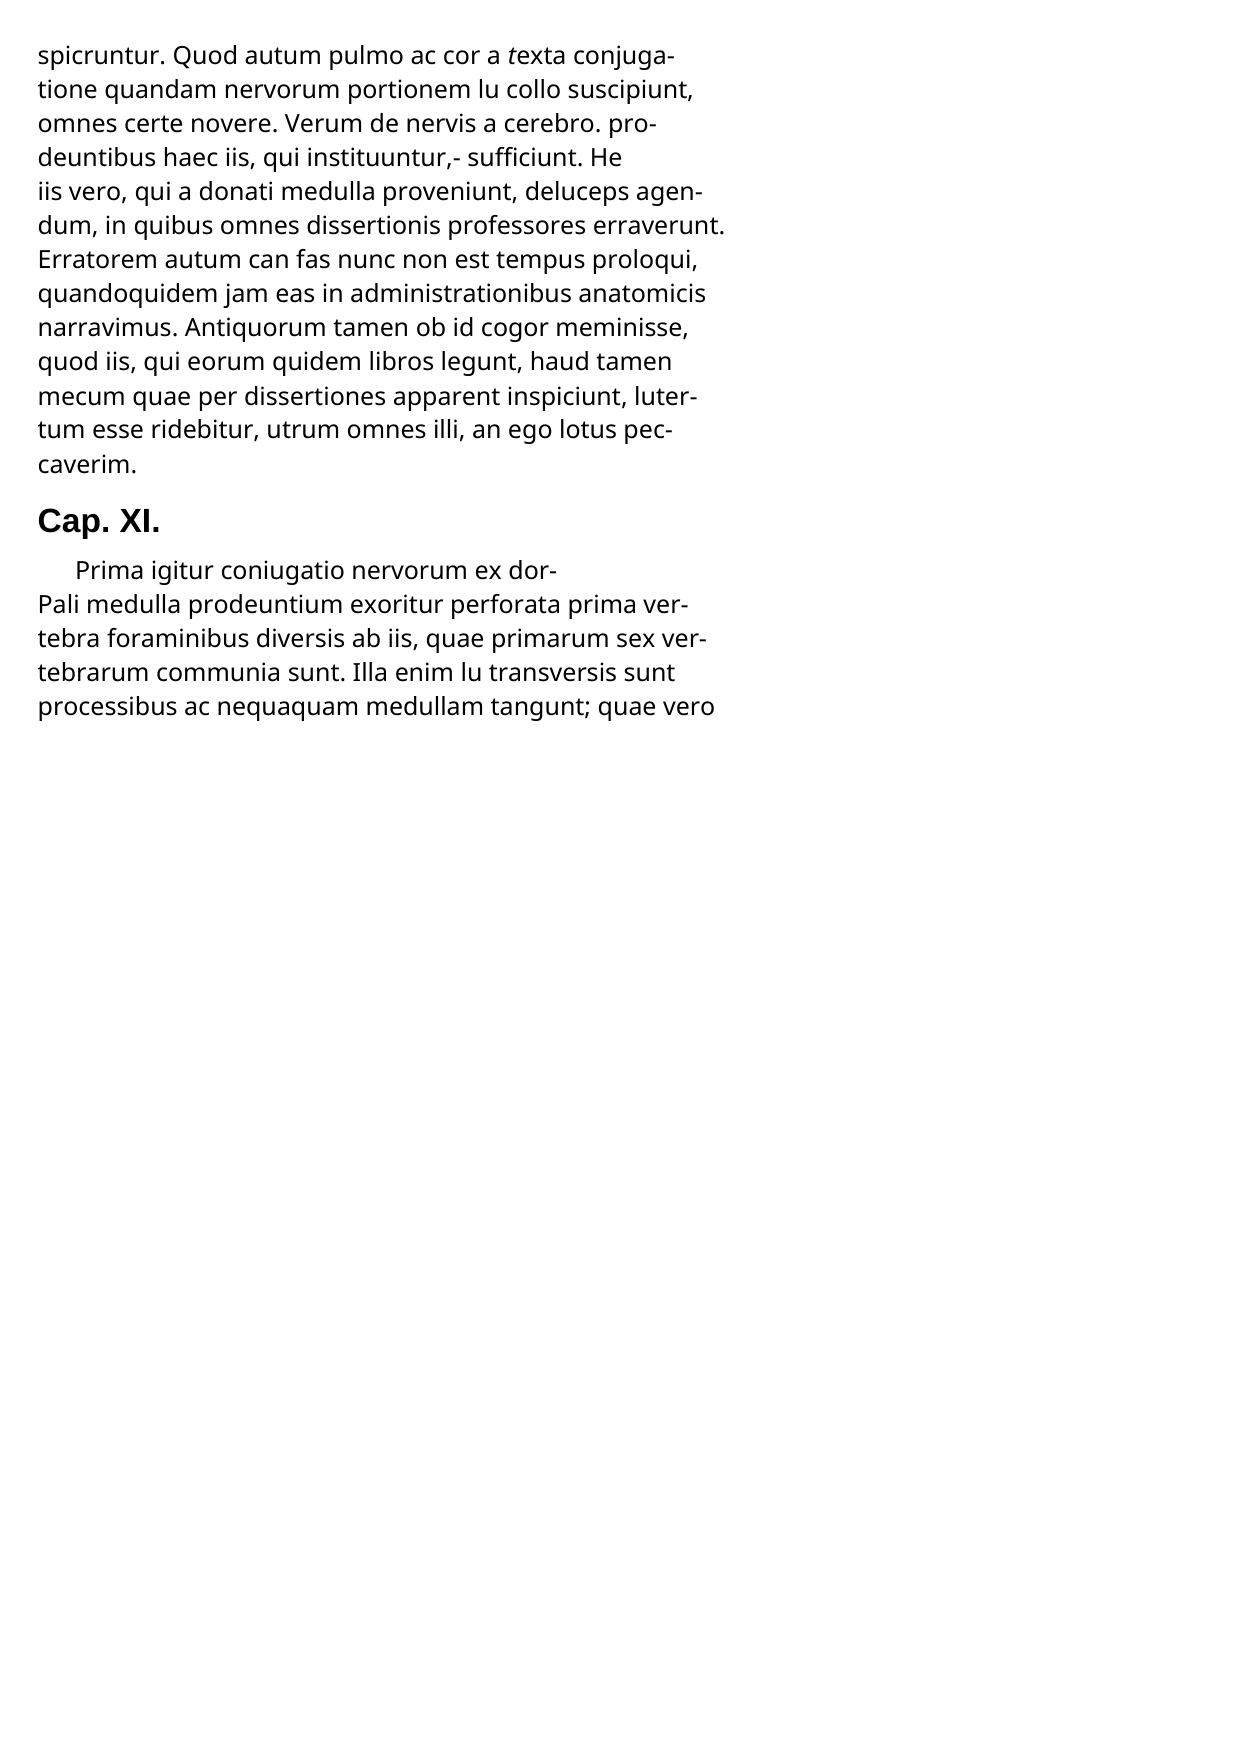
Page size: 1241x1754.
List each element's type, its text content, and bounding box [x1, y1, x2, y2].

text Prima igitur coniugatio nervorum ex dor- Pali medulla prodeuntium exoritur perforata prima ver- tebra foraminibus diversis ab iis, quae primarum sex ver- tebrarum communia sunt. Illa enim lu transversis sunt processibus ac nequaquam medullam tangunt; quae vero [37, 552, 1203, 723]
text spicruntur. Quod autum pulmo ac cor a texta conjuga- tione quandam nervorum portionem lu collo suscipiunt, omnes certe novere. Verum de nervis a cerebro. pro- deuntibus haec iis, qui instituuntur,- sufficiunt. He iis vero, qui a donati medulla proveniunt, deluceps agen- dum, in quibus omnes dissertionis professores erraverunt. Erratorem autum can fas nunc non est tempus proloqui, quandoquidem jam eas in administrationibus anatomicis narravimus. Antiquorum tamen ob id cogor meminisse, quod iis, qui eorum quidem libros legunt, haud tamen mecum quae per dissertiones apparent inspiciunt, luter- tum esse ridebitur, utrum omnes illi, an ego lotus pec- caverim. [37, 37, 1203, 480]
subtitle Cap. XI. [37, 501, 1203, 540]
